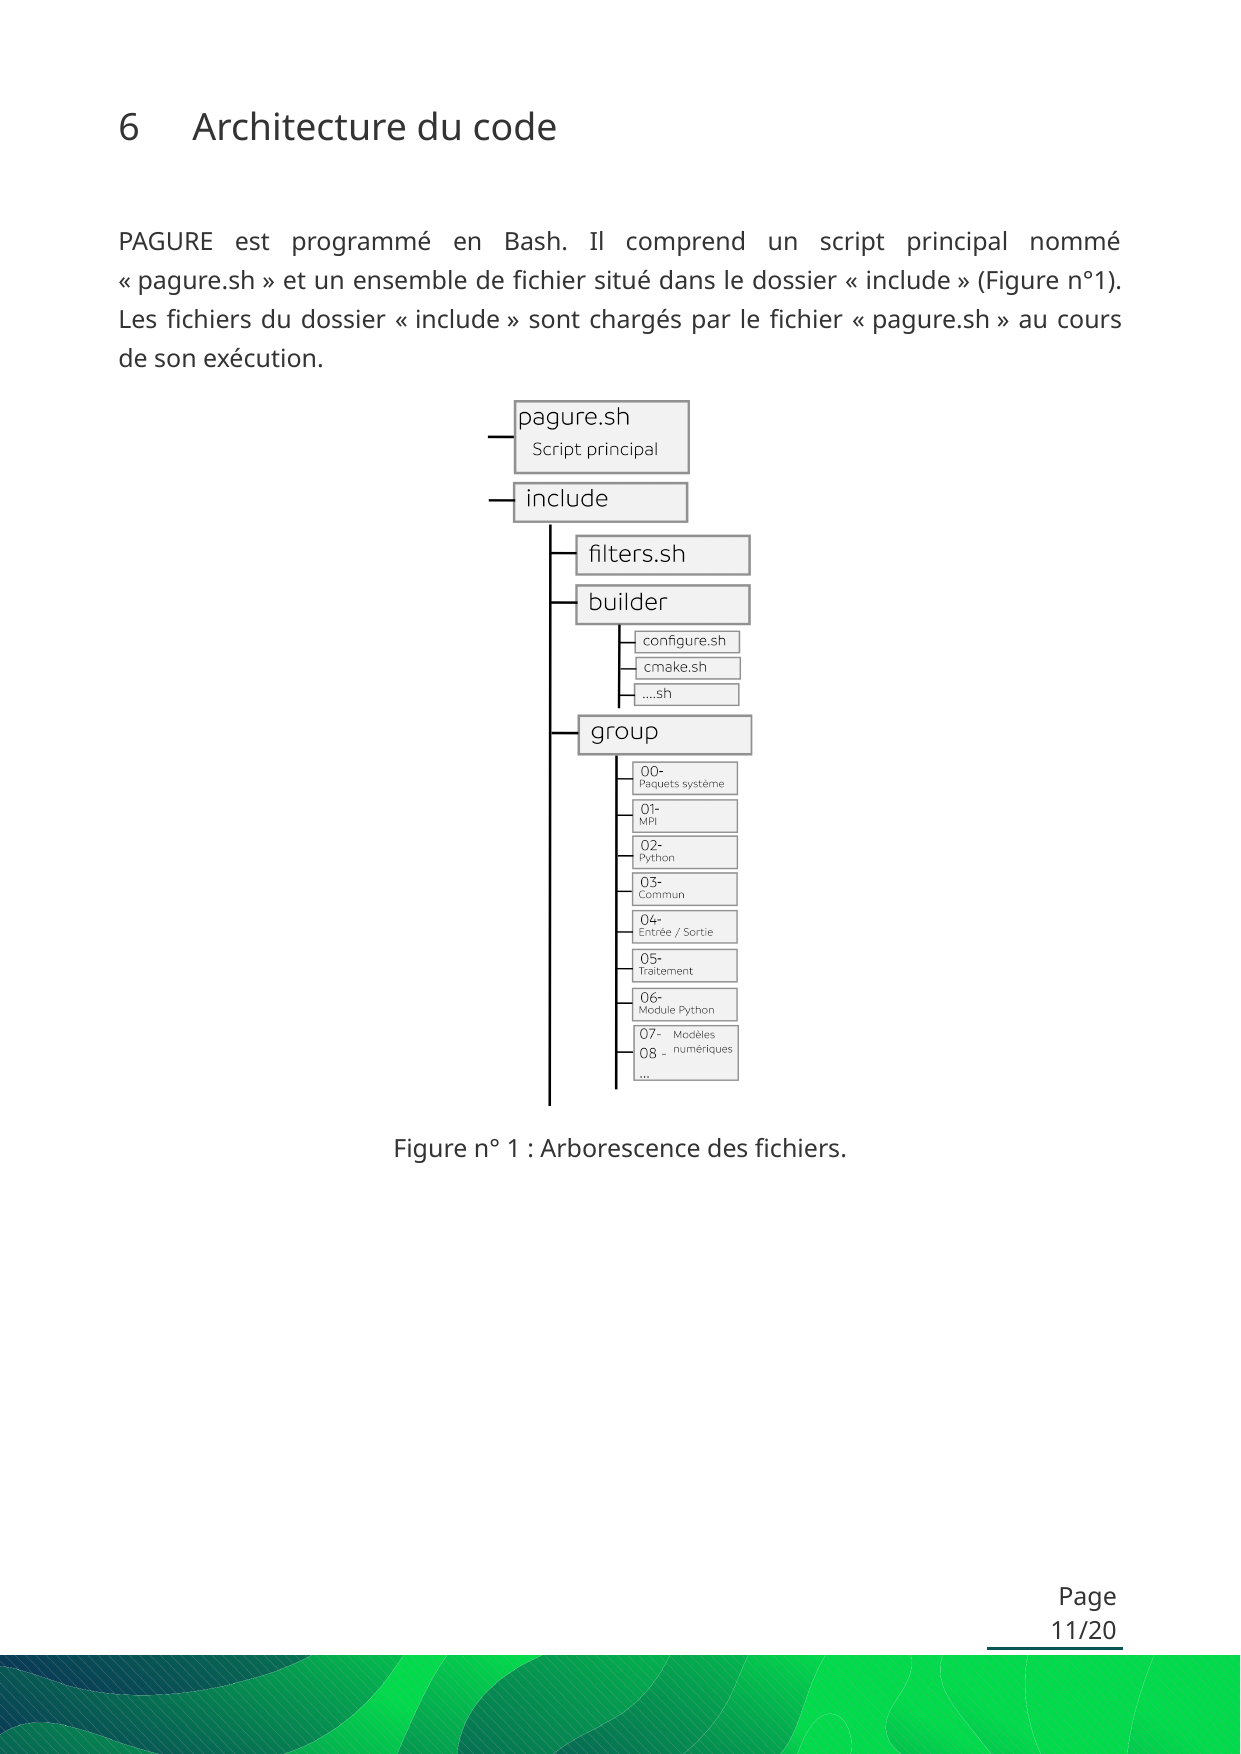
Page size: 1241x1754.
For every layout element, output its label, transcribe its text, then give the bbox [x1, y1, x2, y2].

picture [0, 1655, 1241, 1754]
text Figure n° 1 : Arborescence des fichiers. [118, 395, 1122, 1164]
picture [487, 400, 753, 1106]
subtitle Architecture du code [118, 100, 1122, 151]
text PAGURE est programmé en Bash. Il comprend un script principal nommé « pagure.sh » et un ensemble de fichier situé dans le dossier « include » (Figure n°1). Les fichiers du dossier « include » sont chargés par le fichier « pagure.sh » au cours de son exécution. [118, 223, 1122, 375]
